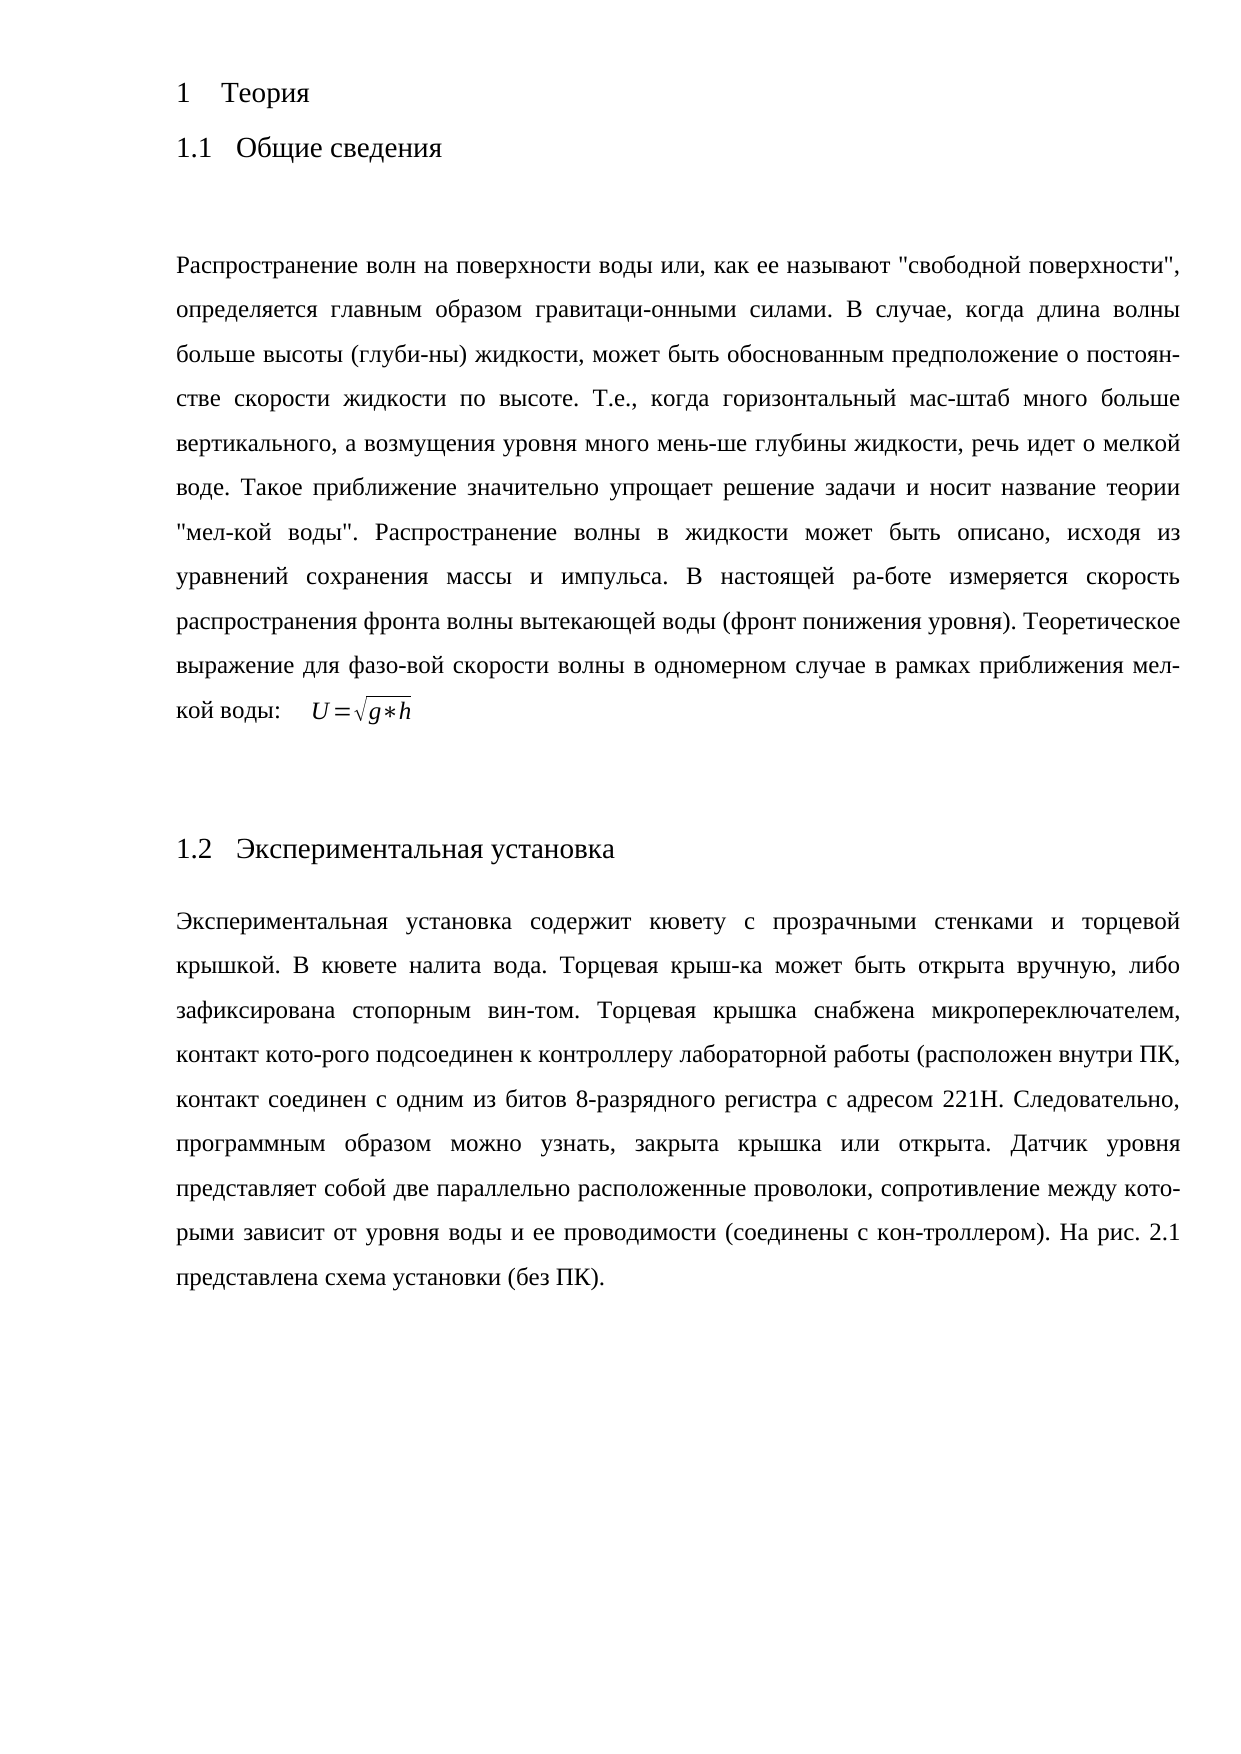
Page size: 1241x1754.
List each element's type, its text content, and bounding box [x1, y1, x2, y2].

text Экспериментальная установка содержит кювету с прозрачными стенками и торцевой крышкой. В кювете налита вода. Торцевая крыш-ка может быть открыта вручную, либо зафиксирована стопорным вин-том. Торцевая крышка снабжена микропереключателем, контакт кото-рого подсоединен к контроллеру лабораторной работы (расположен внутри ПК, контакт соединен с одним из битов 8-разрядного регистра с адресом 221H. Следовательно, программным образом можно узнать, закрыта крышка или открыта. Датчик уровня представляет собой две параллельно расположенные проволоки, сопротивление между кото-рыми зависит от уровня воды и ее проводимости (соединены с кон-троллером). На рис. 2.1 представлена схема установки (без ПК). [176, 906, 1181, 1291]
subtitle Общие сведения [176, 130, 1181, 163]
text Распространение волн на поверхности воды или, как ее называют "свободной поверхности", определяется главным образом гравитаци-онными силами. В случае, когда длина волны больше высоты (глуби-ны) жидкости, может быть обоснованным предположение о постоян-стве скорости жидкости по высоте. Т.е., когда горизонтальный мас-штаб много больше вертикального, а возмущения уровня много мень-ше глубины жидкости, речь идет о мелкой воде. Такое приближение значительно упрощает решение задачи и носит название теории "мел-кой воды". Распространение волны в жидкости может быть описано, исходя из уравнений сохранения массы и импульса. В настоящей ра-боте измеряется скорость распространения фронта волны вытекающей воды (фронт понижения уровня). Теоретическое выражение для фазо-вой скорости волны в одномерном случае в рамках приближения мел-кой воды: [176, 250, 1181, 724]
subtitle Теория [176, 75, 1181, 108]
subtitle Экспериментальная установка [176, 831, 1181, 864]
